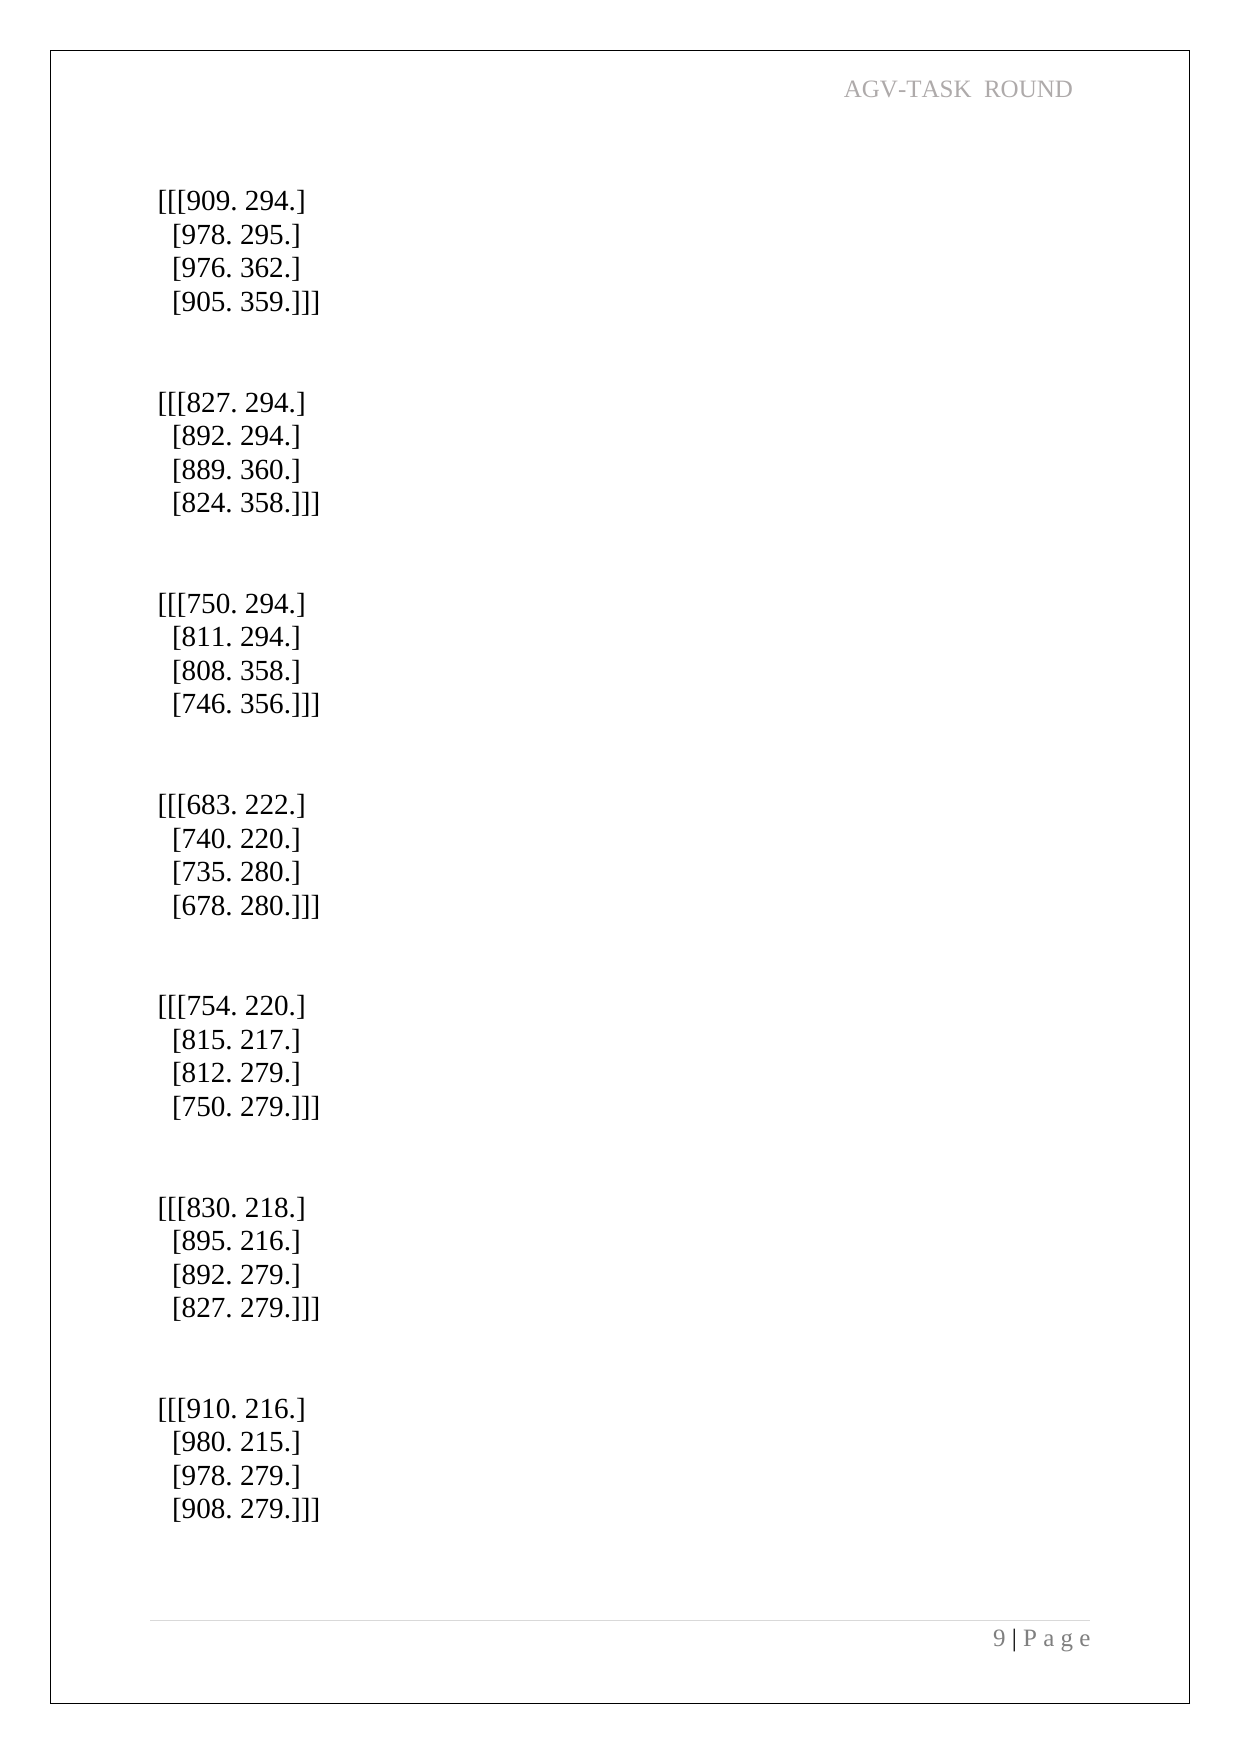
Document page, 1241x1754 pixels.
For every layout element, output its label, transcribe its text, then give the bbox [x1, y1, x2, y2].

text [740. 220.] [150, 821, 1090, 854]
text [[[830. 218.] [150, 1190, 1090, 1223]
text [811. 294.] [150, 619, 1090, 653]
text [[[750. 294.] [150, 586, 1090, 619]
text [908. 279.]]] [150, 1492, 1090, 1525]
text [815. 217.] [150, 1022, 1090, 1056]
text [750. 279.]]] [150, 1089, 1090, 1123]
text [978. 295.] [150, 217, 1090, 251]
text [892. 294.] [150, 418, 1090, 452]
text [[[827. 294.] [150, 385, 1090, 418]
text [905. 359.]]] [150, 284, 1090, 318]
text [[[909. 294.] [150, 183, 1090, 217]
text [[[683. 222.] [150, 787, 1090, 821]
text [889. 360.] [150, 452, 1090, 485]
text [678. 280.]]] [150, 888, 1090, 921]
text [812. 279.] [150, 1056, 1090, 1089]
text [980. 215.] [150, 1424, 1090, 1458]
text [827. 279.]]] [150, 1290, 1090, 1324]
text [892. 279.] [150, 1257, 1090, 1290]
text [735. 280.] [150, 854, 1090, 888]
text [976. 362.] [150, 251, 1090, 284]
text [[[910. 216.] [150, 1391, 1090, 1424]
text [746. 356.]]] [150, 687, 1090, 720]
text [808. 358.] [150, 653, 1090, 687]
text [895. 216.] [150, 1223, 1090, 1257]
text [[[754. 220.] [150, 988, 1090, 1022]
text [824. 358.]]] [150, 485, 1090, 519]
text [978. 279.] [150, 1458, 1090, 1492]
